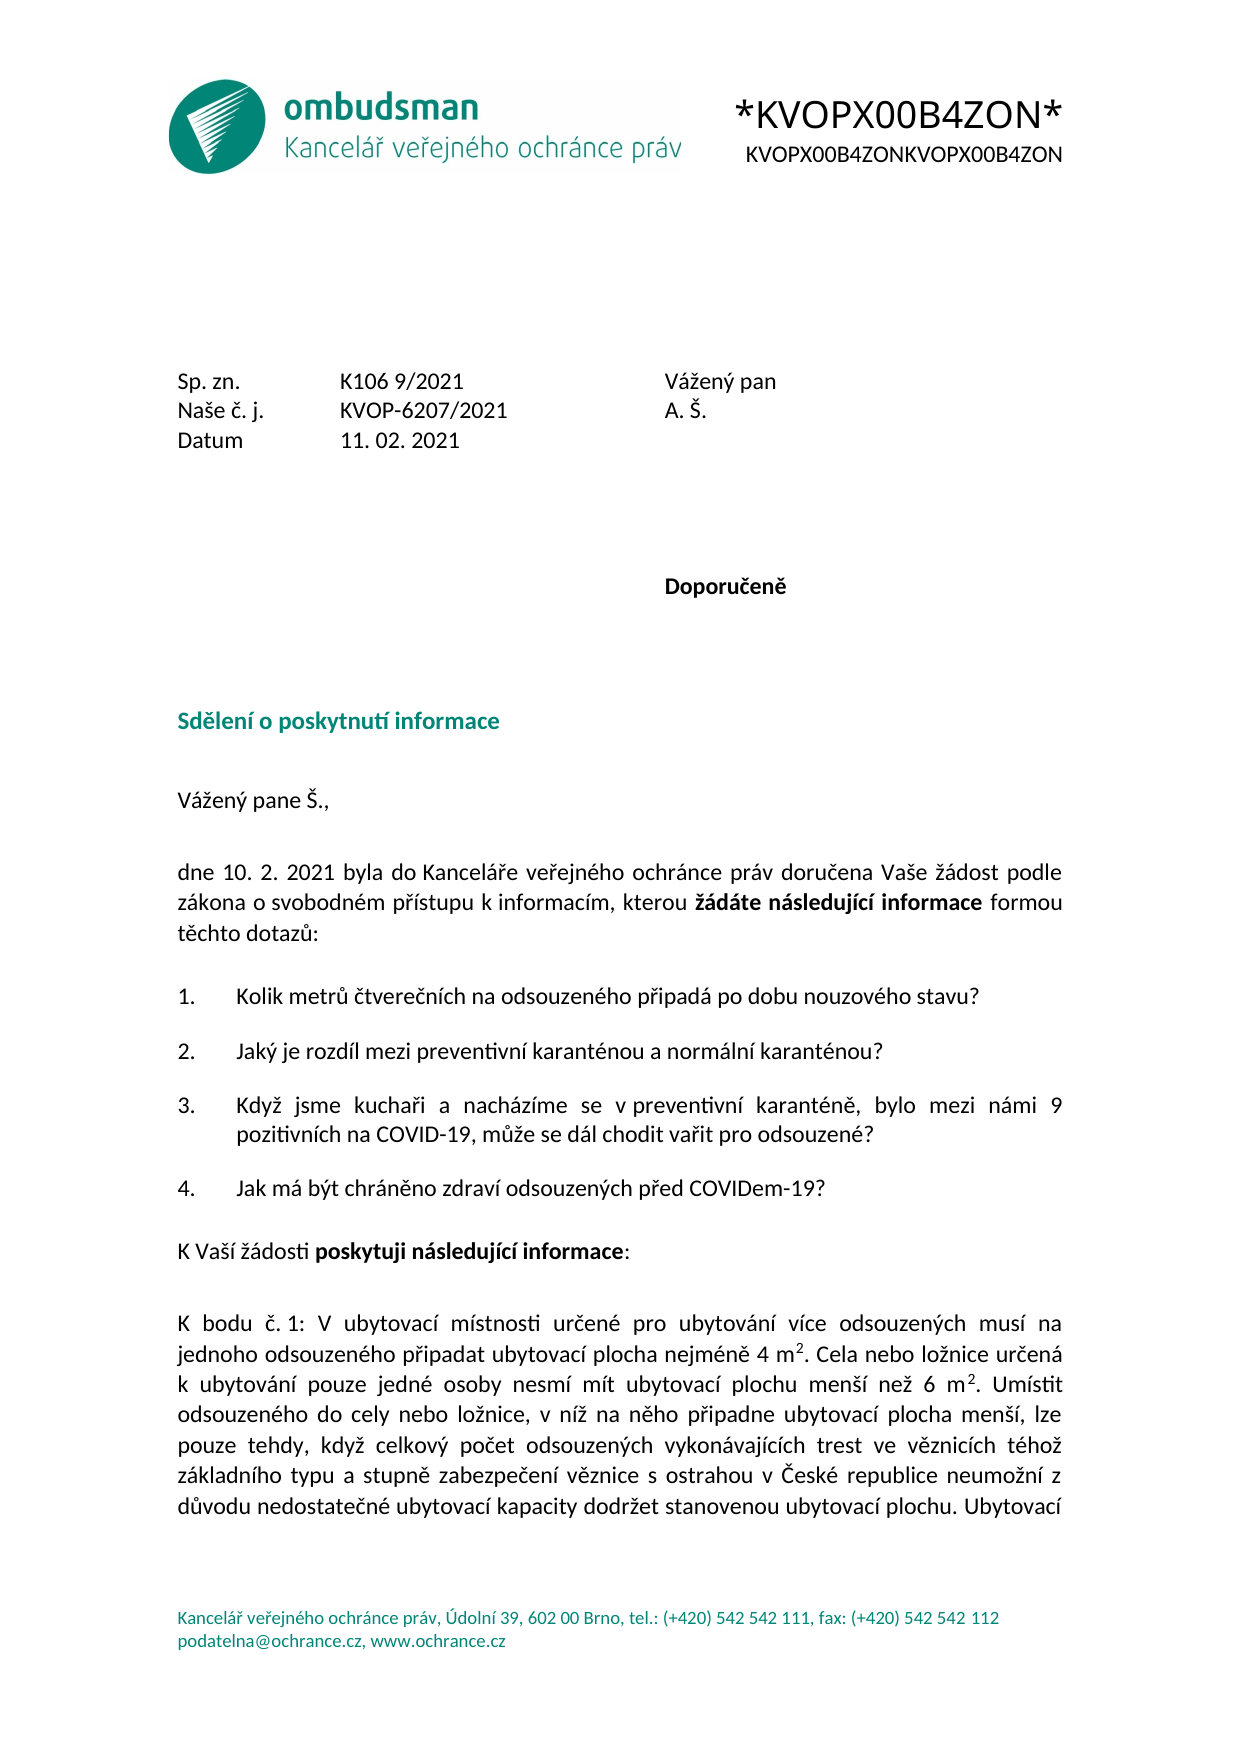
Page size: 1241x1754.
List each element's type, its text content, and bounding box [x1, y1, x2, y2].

table_header K106 9/2021 KVOP-6207/2021 11. 02. 2021 [340, 220, 664, 600]
list Kolik metrů čtverečních na odsouzeného připadá po dobu nouzového stavu? [177, 981, 1063, 1011]
text Vážený pane Š., [177, 785, 1063, 814]
table_cell [177, 600, 340, 705]
table_header Vážený pan A. Š. Doporučeně [665, 220, 1085, 600]
text dne 10. 2. 2021 byla do Kanceláře veřejného ochránce práv doručena Vaše žádost podle zákona o svobodném přístupu k informacím, kterou žádáte následující informace formou těchto dotazů: [177, 857, 1063, 947]
subtitle Sdělení o poskytnutí informace [177, 705, 1063, 736]
text K Vaší žádosti poskytuji následující informace: [177, 1236, 1063, 1265]
list Jaký je rozdíl mezi preventivní karanténou a normální karanténou? [177, 1036, 1063, 1065]
table_cell [340, 600, 664, 705]
table_cell [665, 600, 1085, 705]
list Když jsme kuchaři a nacházíme se v preventivní karanténě, bylo mezi námi 9 pozitivních na COVID-19, může se dál chodit vařit pro odsouzené? [177, 1090, 1063, 1148]
table_header Sp. zn. Naše č. j. Datum [177, 220, 340, 600]
text K bodu č. 1: V ubytovací místnosti určené pro ubytování více odsouzených musí na jednoho odsouzeného připadat ubytovací plocha nejméně 4 m2. Cela nebo ložnice určená k ubytování pouze jedné osoby nesmí mít ubytovací plochu menší než 6 m2. Umístit odsouzeného do cely nebo ložnice, v níž na něho připadne ubytovací plocha menší, lze pouze tehdy, když celkový počet odsouzených vykonávajících trest ve věznicích téhož základního typu a stupně zabezpečení věznice s ostrahou v České republice neumožní z důvodu nedostatečné ubytovací kapacity dodržet stanovenou ubytovací plochu. Ubytovací [177, 1308, 1063, 1520]
list Jak má být chráněno zdraví odsouzených před COVIDem-19? [177, 1173, 1063, 1203]
